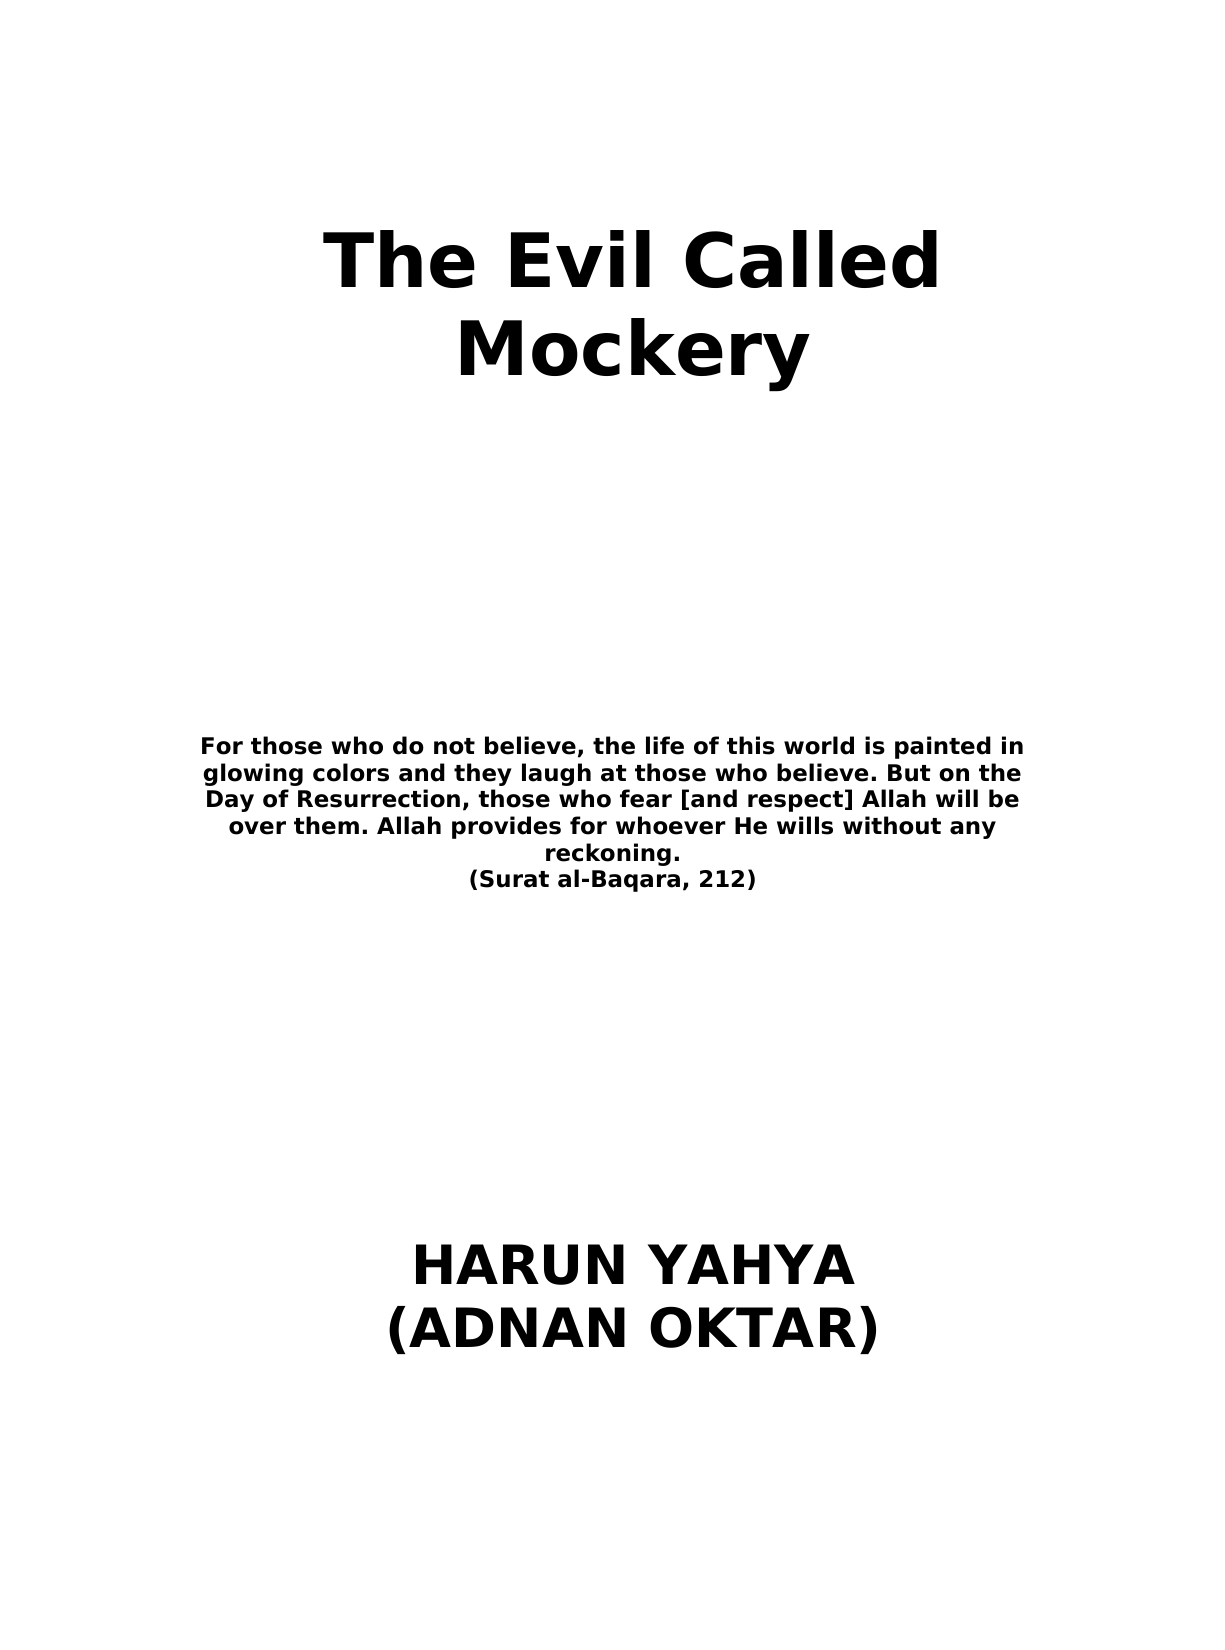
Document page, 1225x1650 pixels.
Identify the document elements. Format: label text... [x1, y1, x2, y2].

text (Surat al-Baqara, 212) [187, 867, 1037, 893]
text Mockery [187, 305, 1020, 393]
text HARUN YAHYA [187, 1234, 1020, 1297]
text The Evil Called [187, 218, 1020, 305]
text (ADNAN OKTAR) [187, 1297, 1020, 1360]
text For those who do not believe, the life of this world is painted in glowing colors and they laugh at those who believe. But on the Day of Resurrection, those who fear [and respect] Allah will be over them. Allah provides for whoever He wills without any reckoning. [187, 733, 1037, 867]
